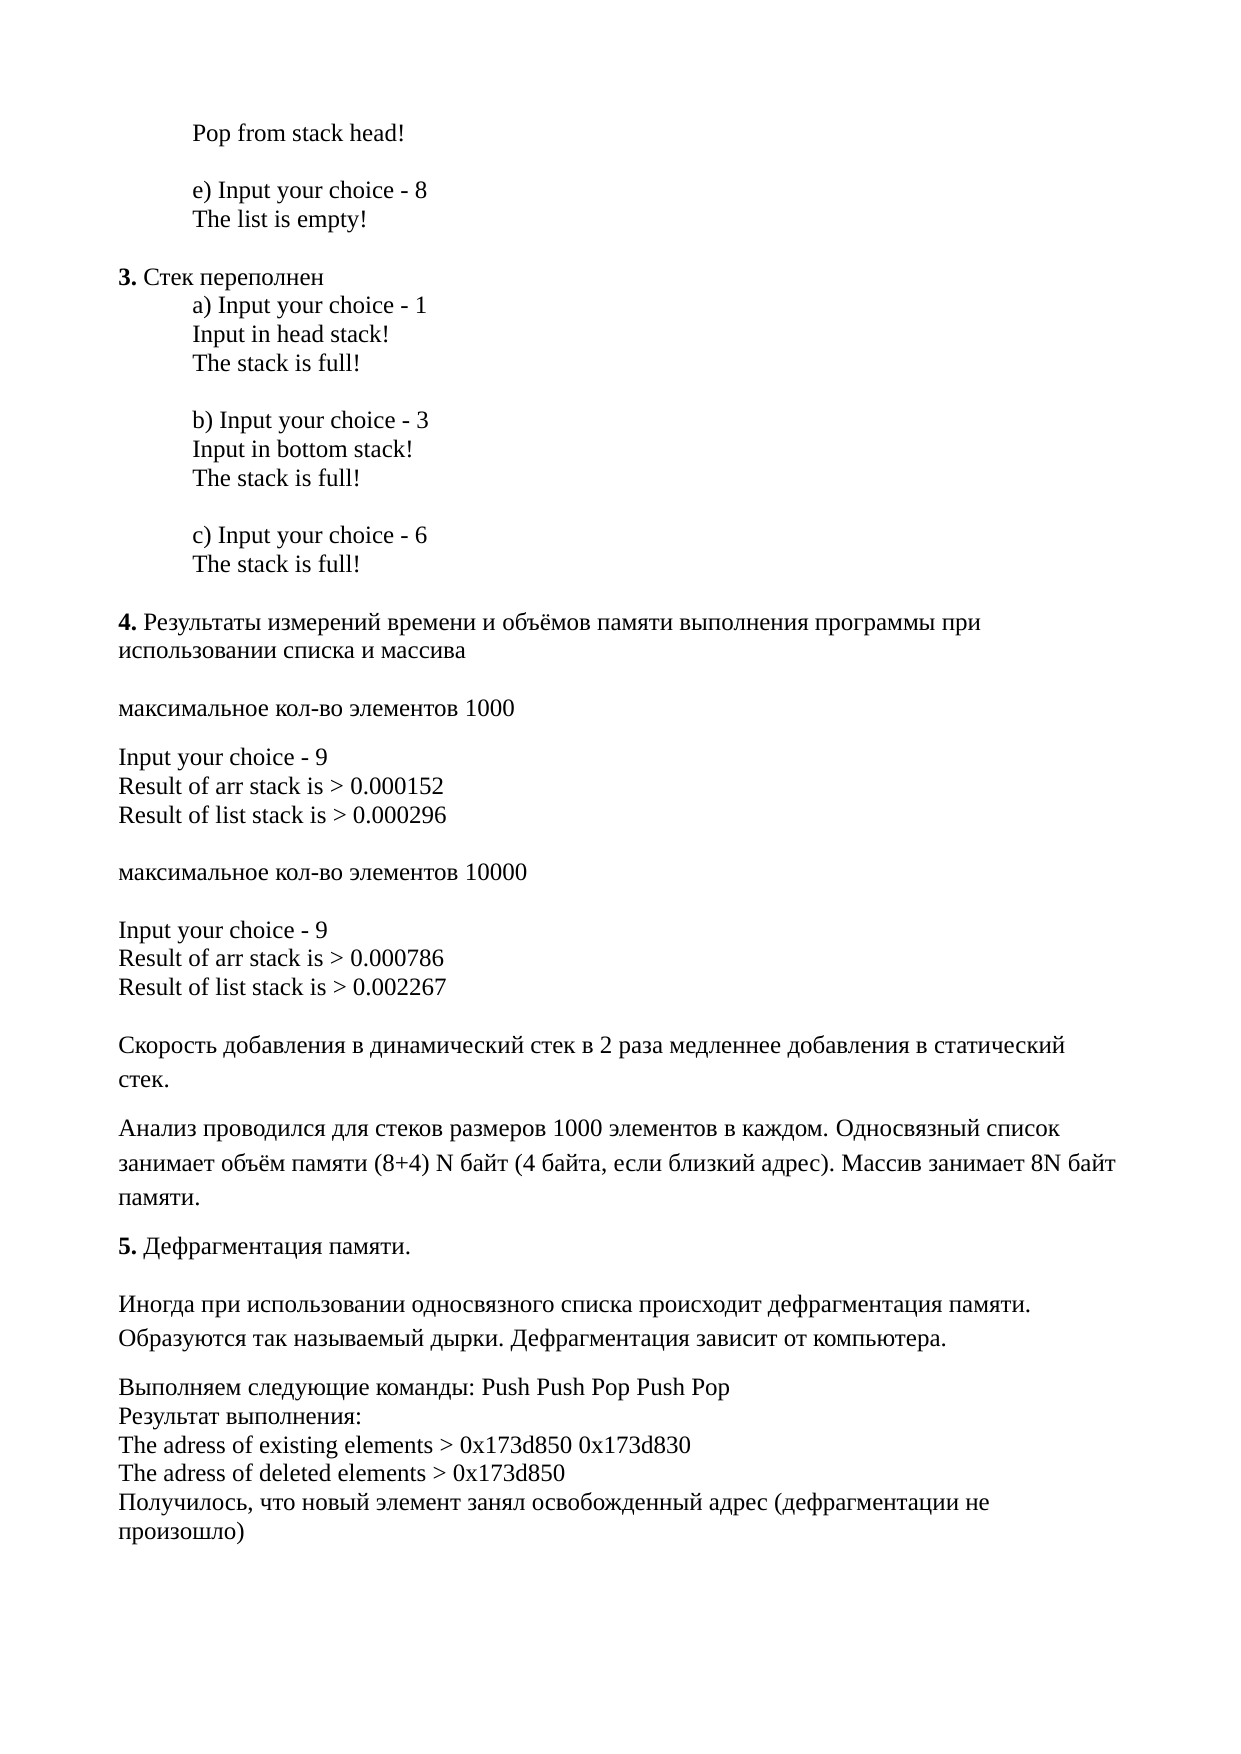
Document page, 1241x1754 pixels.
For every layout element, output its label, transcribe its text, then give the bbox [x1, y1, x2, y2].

text b) Input your choice - 3 [118, 406, 1122, 434]
text The stack is full! [118, 348, 1122, 377]
text Input your choice - 9 [118, 915, 1122, 943]
text Получилось, что новый элемент занял освобожденный адрес (дефрагментации не произошло) [118, 1487, 1122, 1545]
text Скорость добавления в динамический стек в 2 раза медленнее добавления в статический стек. [118, 1030, 1122, 1093]
text 5. Дефрагментация памяти. [118, 1231, 1122, 1260]
text c) Input your choice - 6 [118, 521, 1122, 549]
text Pop from stack head! [118, 118, 1122, 147]
text Input in head stack! [118, 319, 1122, 348]
text Result of arr stack is > 0.000786 [118, 943, 1122, 972]
text Input in bottom stack! [118, 434, 1122, 463]
text Input your choice - 9 [118, 742, 1122, 771]
text e) Input your choice - 8 [118, 176, 1122, 204]
text a) Input your choice - 1 [118, 291, 1122, 319]
text Выполняем следующие команды: Push Push Pop Push Pop [118, 1372, 1122, 1401]
text The stack is full! [118, 463, 1122, 492]
text Анализ проводился для стеков размеров 1000 элементов в каждом. Односвязный список занимает объём памяти (8+4) N байт (4 байта, если близкий адрес). Массив занимает 8N байт памяти. [118, 1113, 1122, 1211]
text максимальное кол-во элементов 1000 [118, 693, 1122, 722]
text The adress of existing elements > 0x173d850 0x173d830 [118, 1430, 1122, 1458]
text Иногда при использовании односвязного списка происходит дефрагментация памяти. Образуются так называемый дырки. Дефрагментация зависит от компьютера. [118, 1289, 1122, 1352]
text Result of list stack is > 0.000296 [118, 800, 1122, 828]
text Результат выполнения: [118, 1401, 1122, 1430]
text Result of list stack is > 0.002267 [118, 972, 1122, 1001]
text 3. Стек переполнен [118, 262, 1122, 291]
text The stack is full! [118, 549, 1122, 578]
text Result of arr stack is > 0.000152 [118, 771, 1122, 800]
text 4. Результаты измерений времени и объёмов памяти выполнения программы при использовании списка и массива [118, 607, 1122, 664]
text максимальное кол-во элементов 10000 [118, 857, 1122, 886]
text The adress of deleted elements > 0x173d850 [118, 1458, 1122, 1487]
text The list is empty! [118, 204, 1122, 233]
